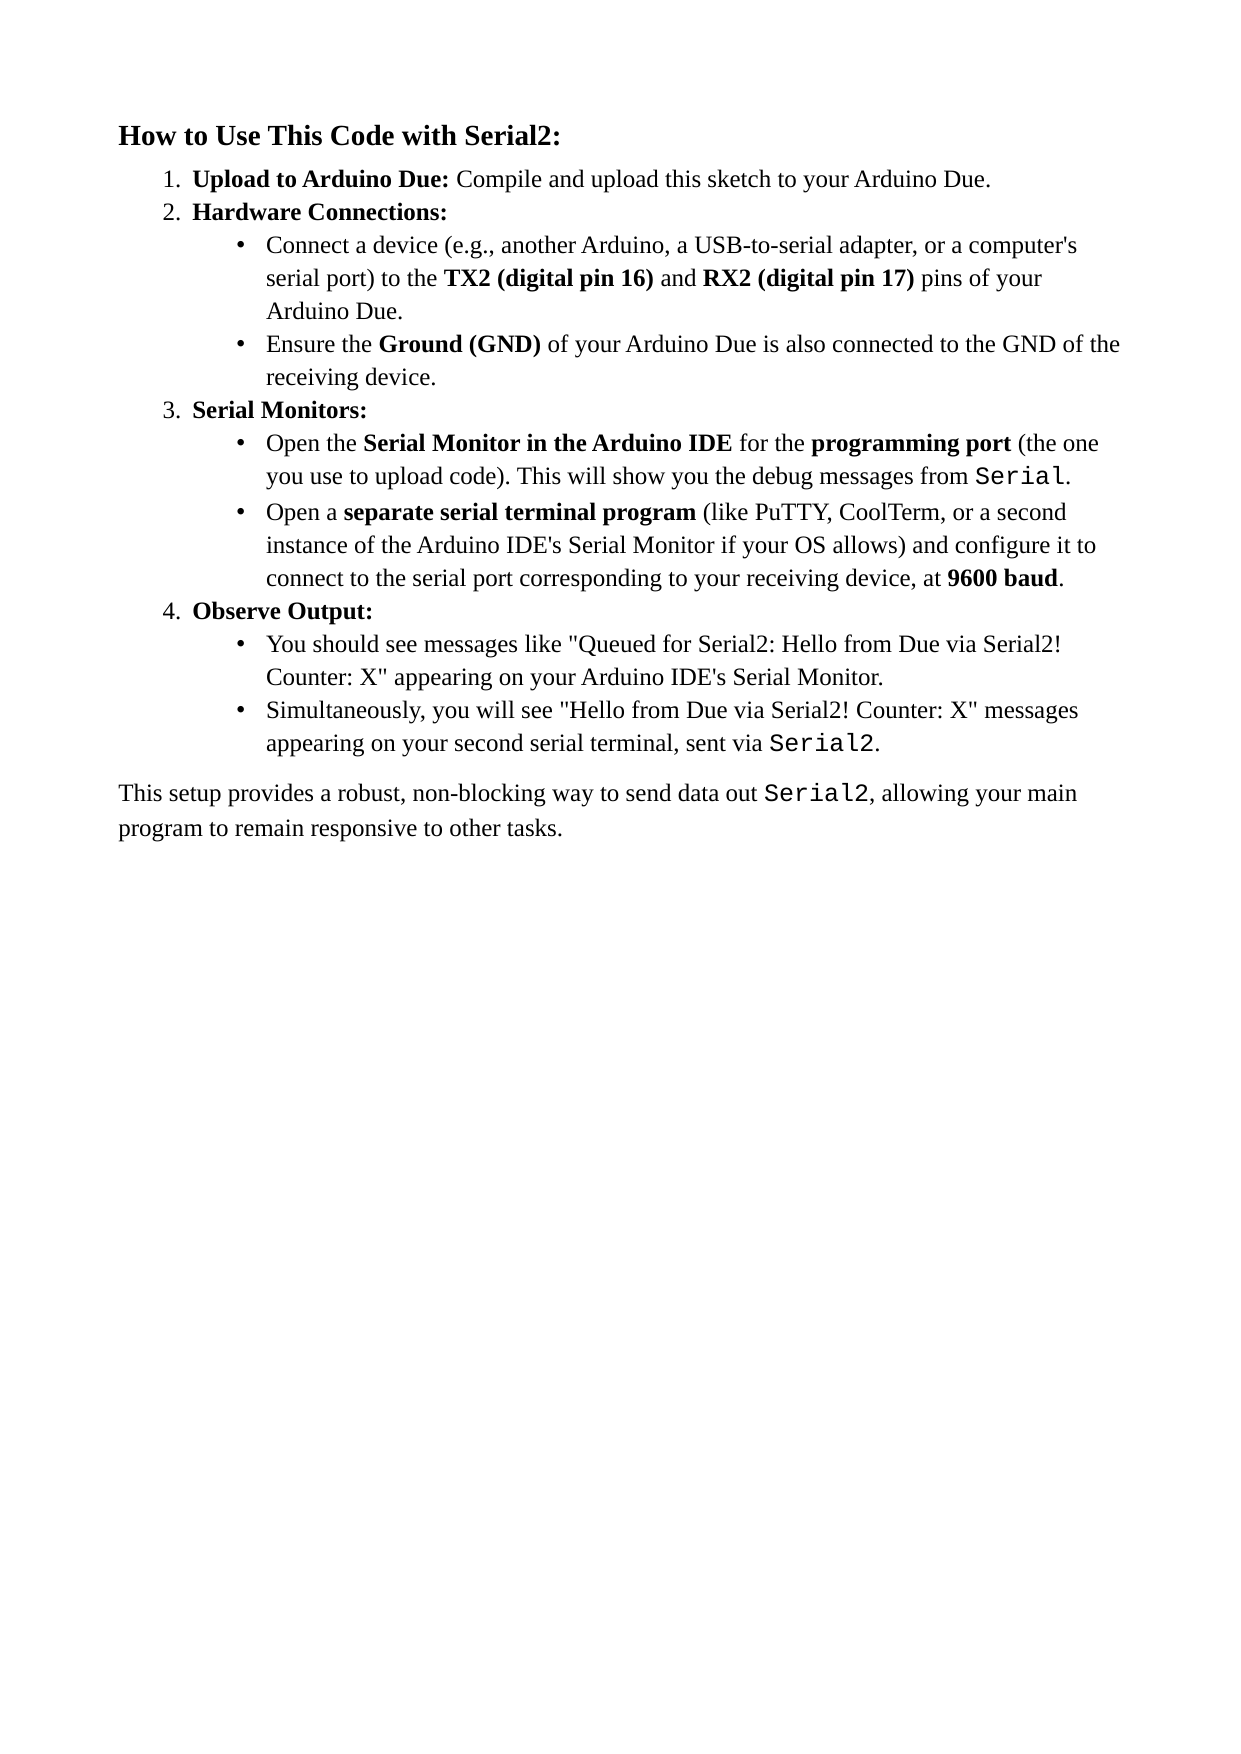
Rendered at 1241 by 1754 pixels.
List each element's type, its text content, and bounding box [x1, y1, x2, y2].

text This setup provides a robust, non-blocking way to send data out Serial2, allowing your main program to remain responsive to other tasks. [118, 778, 1122, 842]
list Open the Serial Monitor in the Arduino IDE for the programming port (the one you use to upload code). This will show you the debug messages from Serial. [236, 428, 1122, 492]
list Connect a device (e.g., another Arduino, a USB-to-serial adapter, or a computer's serial port) to the TX2 (digital pin 16) and RX2 (digital pin 17) pins of your Arduino Due. [236, 230, 1122, 325]
list You should see messages like "Queued for Serial2: Hello from Due via Serial2! Counter: X" appearing on your Arduino IDE's Serial Monitor. [236, 629, 1122, 691]
list Hardware Connections: [162, 197, 1122, 226]
list Simultaneously, you will see "Hello from Due via Serial2! Counter: X" messages appearing on your second serial terminal, sent via Serial2. [236, 695, 1122, 759]
list Serial Monitors: [162, 395, 1122, 424]
list Ensure the Ground (GND) of your Arduino Due is also connected to the GND of the receiving device. [236, 329, 1122, 391]
list Upload to Arduino Due: Compile and upload this sketch to your Arduino Due. [162, 164, 1122, 193]
subtitle How to Use This Code with Serial2: [118, 118, 1122, 152]
list Observe Output: [162, 596, 1122, 624]
list Open a separate serial terminal program (like PuTTY, CoolTerm, or a second instance of the Arduino IDE's Serial Monitor if your OS allows) and configure it to connect to the serial port corresponding to your receiving device, at 9600 baud. [236, 497, 1122, 592]
